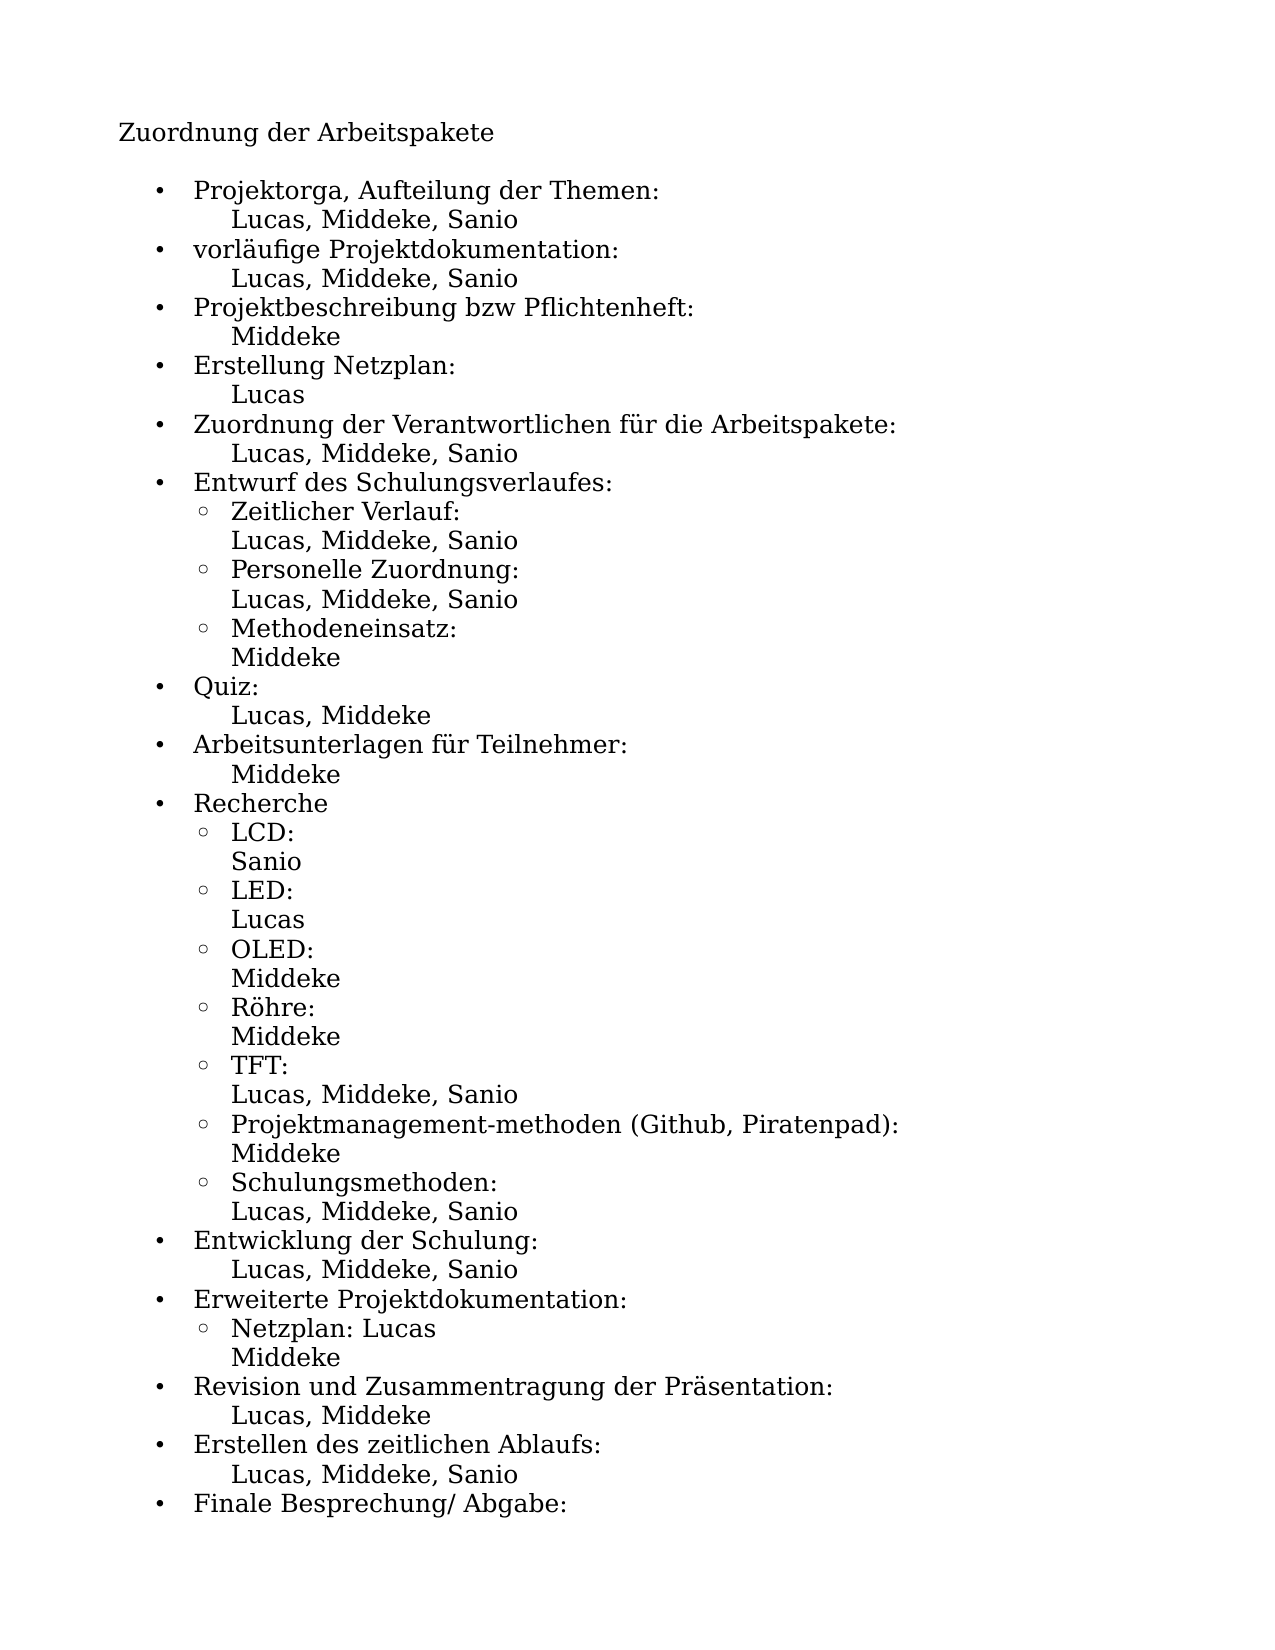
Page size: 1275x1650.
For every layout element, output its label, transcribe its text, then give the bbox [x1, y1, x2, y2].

list Netzplan: Lucas [193, 1314, 1157, 1343]
list Lucas, Middeke, Sanio [193, 439, 1157, 468]
list Revision und Zusammentragung der Präsentation: [156, 1372, 1157, 1401]
list Zeitlicher Verlauf: [193, 497, 1157, 526]
list Lucas [193, 906, 1157, 935]
list Entwurf des Schulungsverlaufes: [156, 468, 1157, 497]
list Entwicklung der Schulung: [156, 1226, 1157, 1256]
list Schulungsmethoden: [193, 1168, 1157, 1197]
list Projektmanagement-methoden (Github, Piratenpad): [193, 1110, 1157, 1139]
list Lucas, Middeke [193, 701, 1157, 731]
list Lucas, Middeke, Sanio [193, 264, 1157, 293]
list Sanio [193, 847, 1157, 876]
list LED: [193, 876, 1157, 906]
list OLED: [193, 935, 1157, 964]
list Lucas [193, 381, 1157, 410]
list Middeke [193, 1022, 1157, 1051]
list Middeke [193, 643, 1157, 672]
list Zuordnung der Verantwortlichen für die Arbeitspakete: [156, 410, 1157, 439]
list LCD: [193, 818, 1157, 847]
list Erstellung Netzplan: [156, 351, 1157, 381]
list TFT: [193, 1051, 1157, 1081]
list vorläufige Projektdokumentation: [156, 235, 1157, 264]
list Middeke [193, 322, 1157, 351]
list Projektorga, Aufteilung der Themen: [156, 176, 1157, 206]
list Lucas, Middeke, Sanio [193, 1460, 1157, 1489]
list Middeke [193, 760, 1157, 789]
list Lucas, Middeke, Sanio [193, 1256, 1157, 1285]
list Arbeitsunterlagen für Teilnehmer: [156, 731, 1157, 760]
list Recherche [156, 789, 1157, 818]
list Personelle Zuordnung: [193, 556, 1157, 585]
list Middeke [193, 1139, 1157, 1168]
list Lucas, Middeke, Sanio [193, 1081, 1157, 1110]
list Erstellen des zeitlichen Ablaufs: [156, 1431, 1157, 1460]
list Lucas, Middeke, Sanio [193, 585, 1157, 614]
list Lucas, Middeke, Sanio [193, 526, 1157, 556]
list Erweiterte Projektdokumentation: [156, 1285, 1157, 1314]
list Röhre: [193, 993, 1157, 1022]
list Finale Besprechung/ Abgabe: [156, 1489, 1157, 1518]
list Methodeneinsatz: [193, 614, 1157, 643]
list Lucas, Middeke [193, 1401, 1157, 1431]
list Projektbeschreibung bzw Pflichtenheft: [156, 293, 1157, 322]
list Middeke [193, 1343, 1157, 1372]
list Lucas, Middeke, Sanio [193, 1197, 1157, 1226]
list Quiz: [156, 672, 1157, 701]
text Zuordnung der Arbeitspakete [118, 118, 1157, 147]
list Lucas, Middeke, Sanio [193, 206, 1157, 235]
list Middeke [193, 964, 1157, 993]
